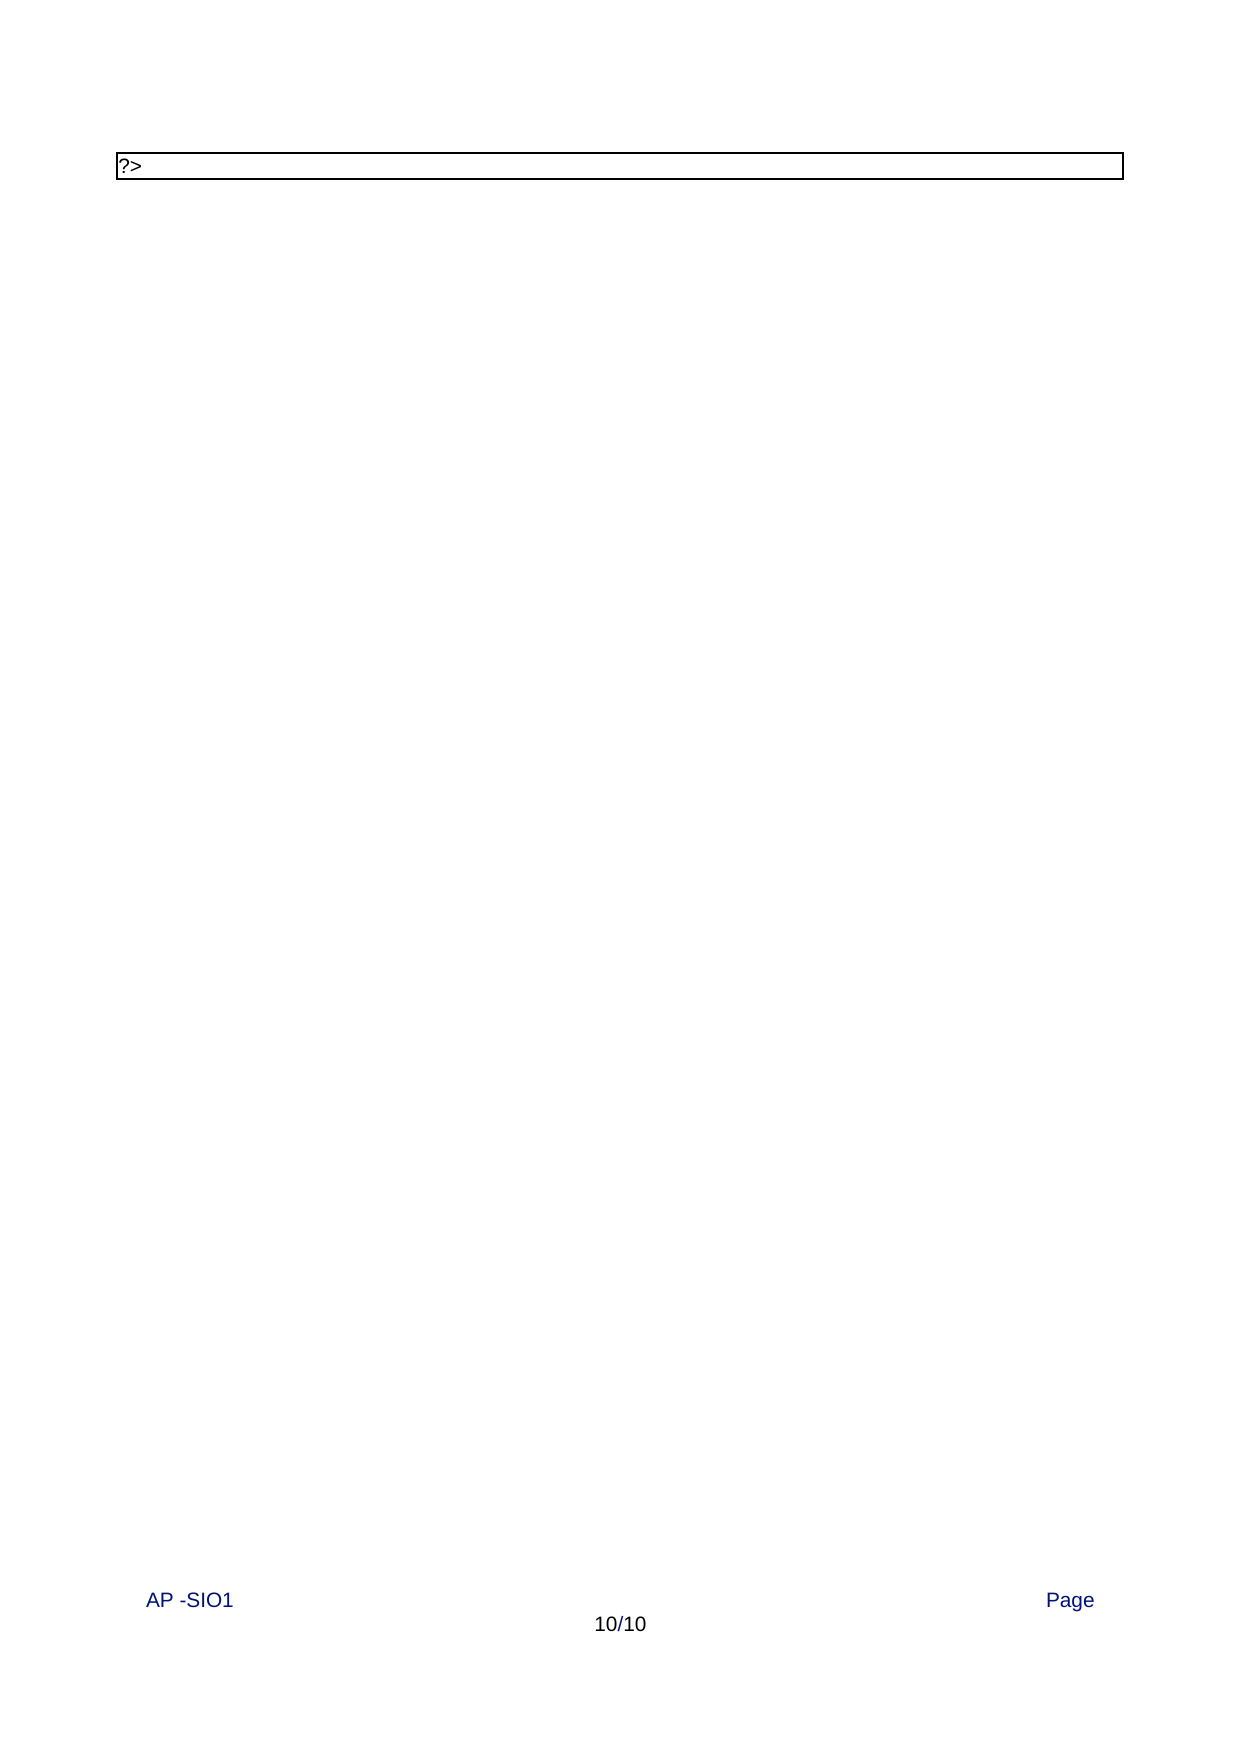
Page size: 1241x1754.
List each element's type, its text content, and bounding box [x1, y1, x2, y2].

text ?> [118, 154, 1122, 178]
